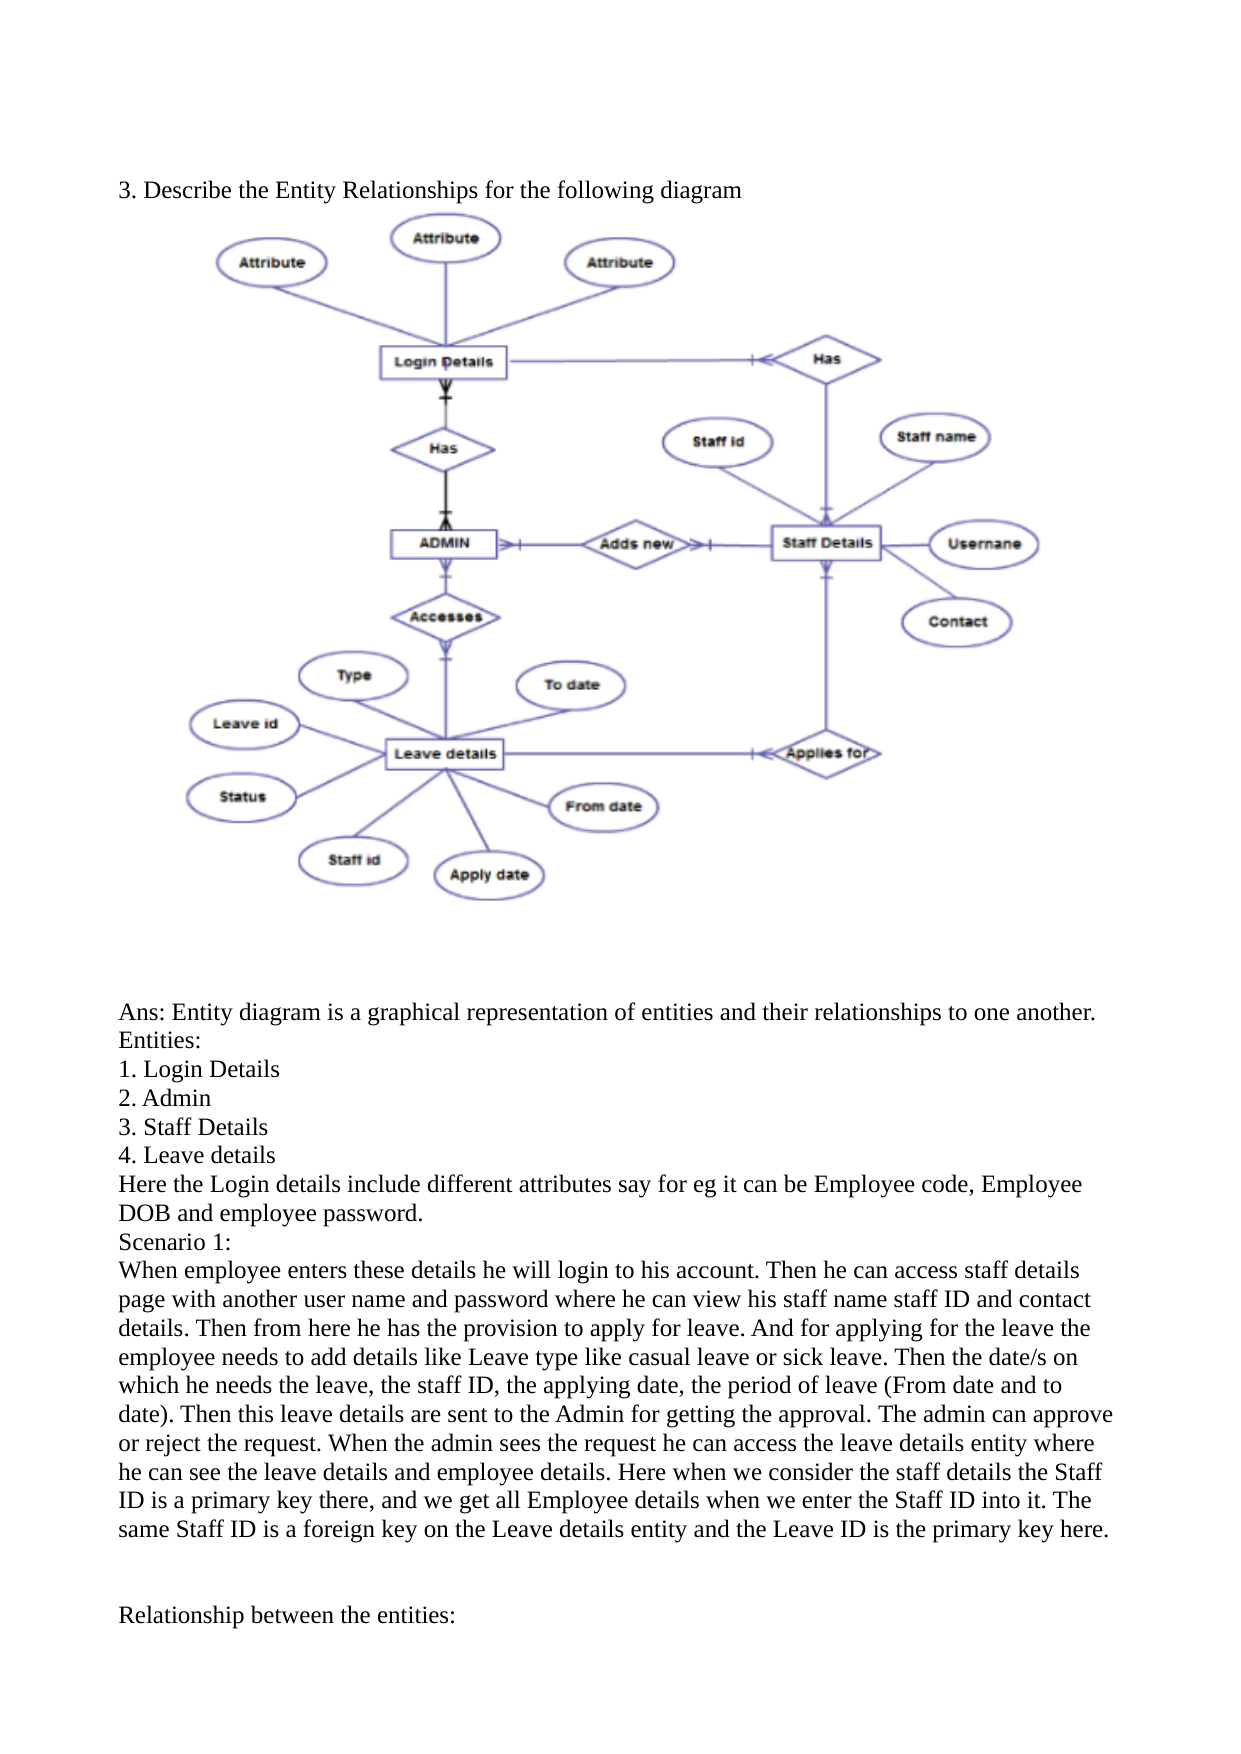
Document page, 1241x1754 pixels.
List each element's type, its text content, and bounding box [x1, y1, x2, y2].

text 1. Login Details [118, 1054, 1122, 1083]
text Relationship between the entities: [118, 1601, 1122, 1629]
text Ans: Entity diagram is a graphical representation of entities and their relationships to one another. [118, 997, 1122, 1026]
text 3. Describe the Entity Relationships for the following diagram [118, 176, 1122, 204]
text When employee enters these details he will login to his account. Then he can access staff details page with another user name and password where he can view his staff name staff ID and contact details. Then from here he has the provision to apply for leave. And for applying for the leave the employee needs to add details like Leave type like casual leave or sick leave. Then the date/s on which he needs the leave, the staff ID, the applying date, the period of leave (From date and to date). Then this leave details are sent to the Admin for getting the approval. The admin can approve or reject the request. When the admin sees the request he can access the leave details entity where he can see the leave details and employee details. Here when we consider the staff details the Staff ID is a primary key there, and we get all Employee details when we enter the Staff ID into it. The same Staff ID is a foreign key on the Leave details entity and the Leave ID is the primary key here. [118, 1256, 1122, 1543]
text 4. Leave details [118, 1141, 1122, 1169]
text Scenario 1: [118, 1227, 1122, 1256]
text 2. Admin [118, 1083, 1122, 1112]
text 3. Staff Details [118, 1112, 1122, 1141]
text Here the Login details include different attributes say for eg it can be Employee code, Employee DOB and employee password. [118, 1169, 1122, 1227]
picture [179, 204, 1061, 911]
text Entities: [118, 1026, 1122, 1054]
